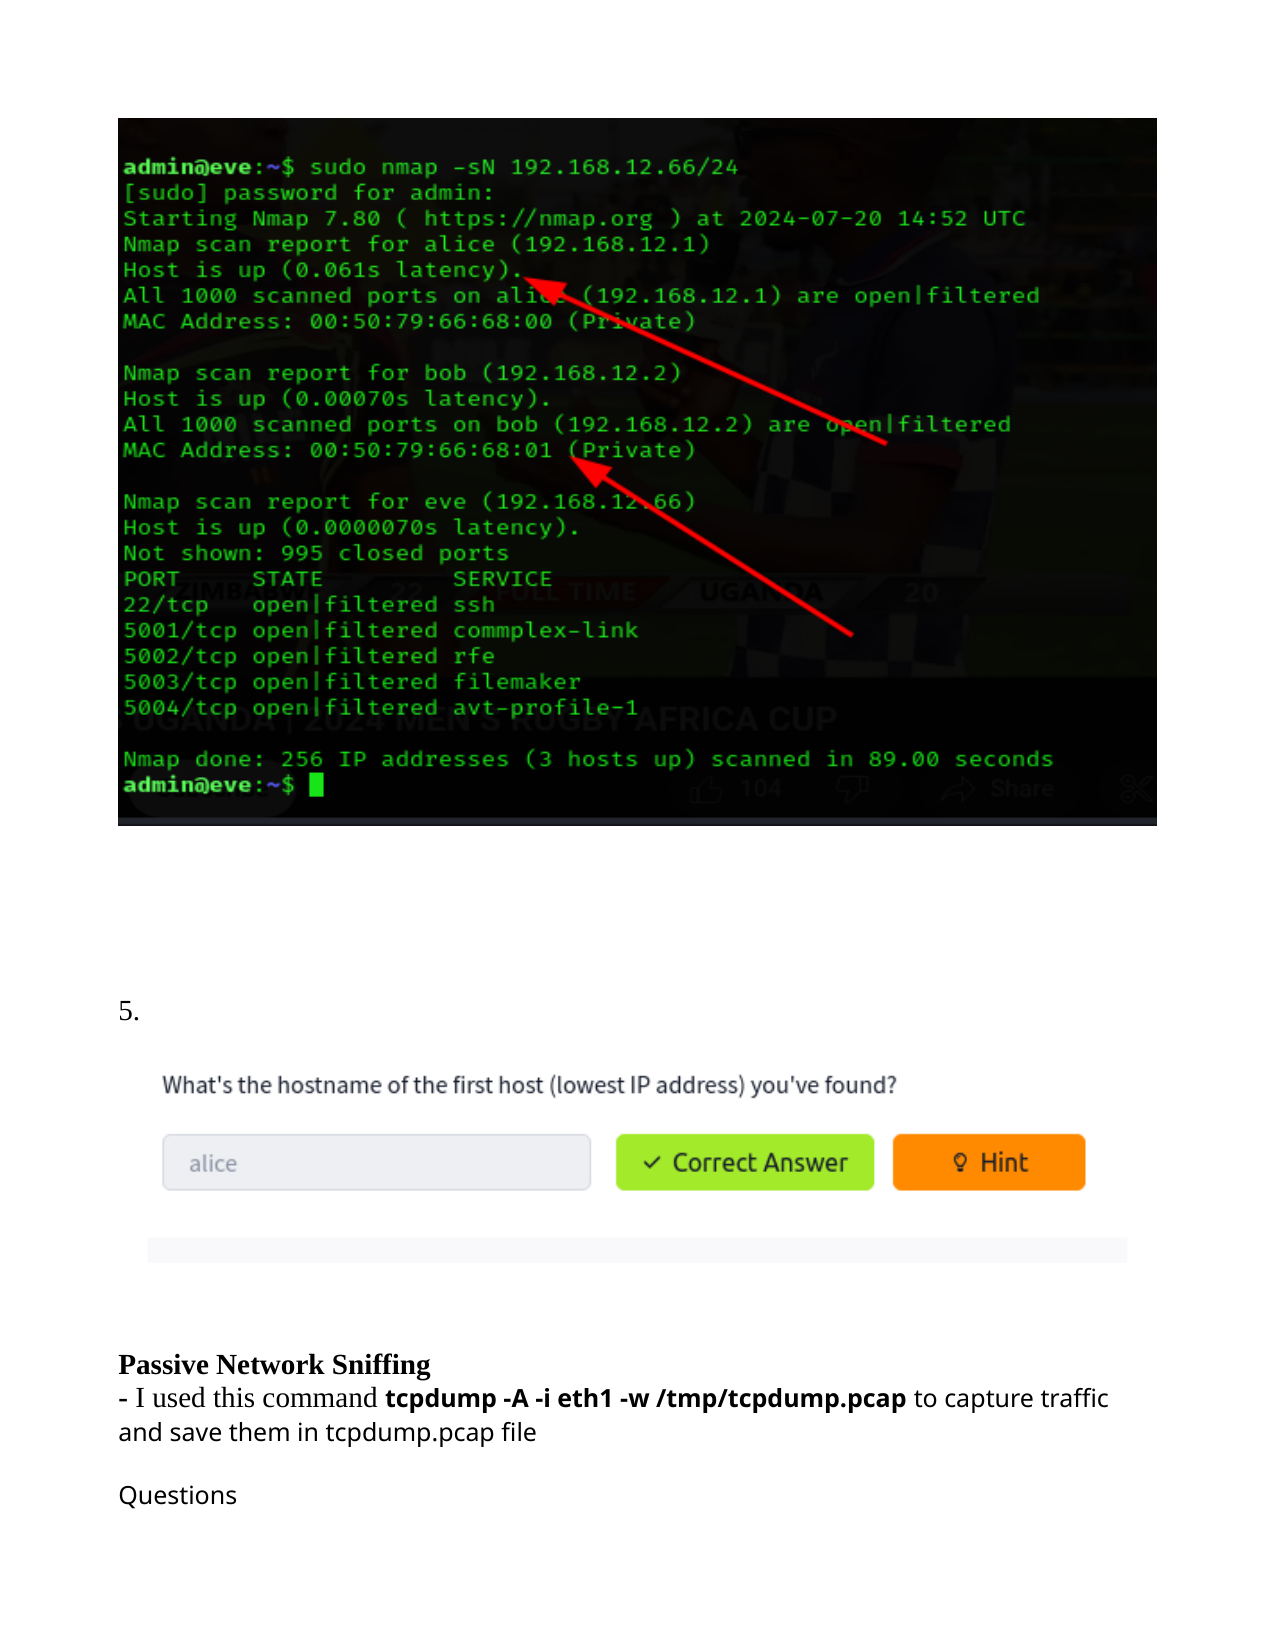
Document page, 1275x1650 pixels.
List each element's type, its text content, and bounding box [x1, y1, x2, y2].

picture [147, 1027, 1128, 1263]
text 5. [118, 993, 1157, 1027]
text - I used this command tcpdump -A -i eth1 -w /tmp/tcpdump.pcap to capture traffic and save them in tcpdump.pcap file [118, 1380, 1157, 1449]
text Passive Network Sniffing [118, 1347, 1157, 1380]
text Questions [118, 1477, 1157, 1511]
picture [118, 118, 1157, 826]
